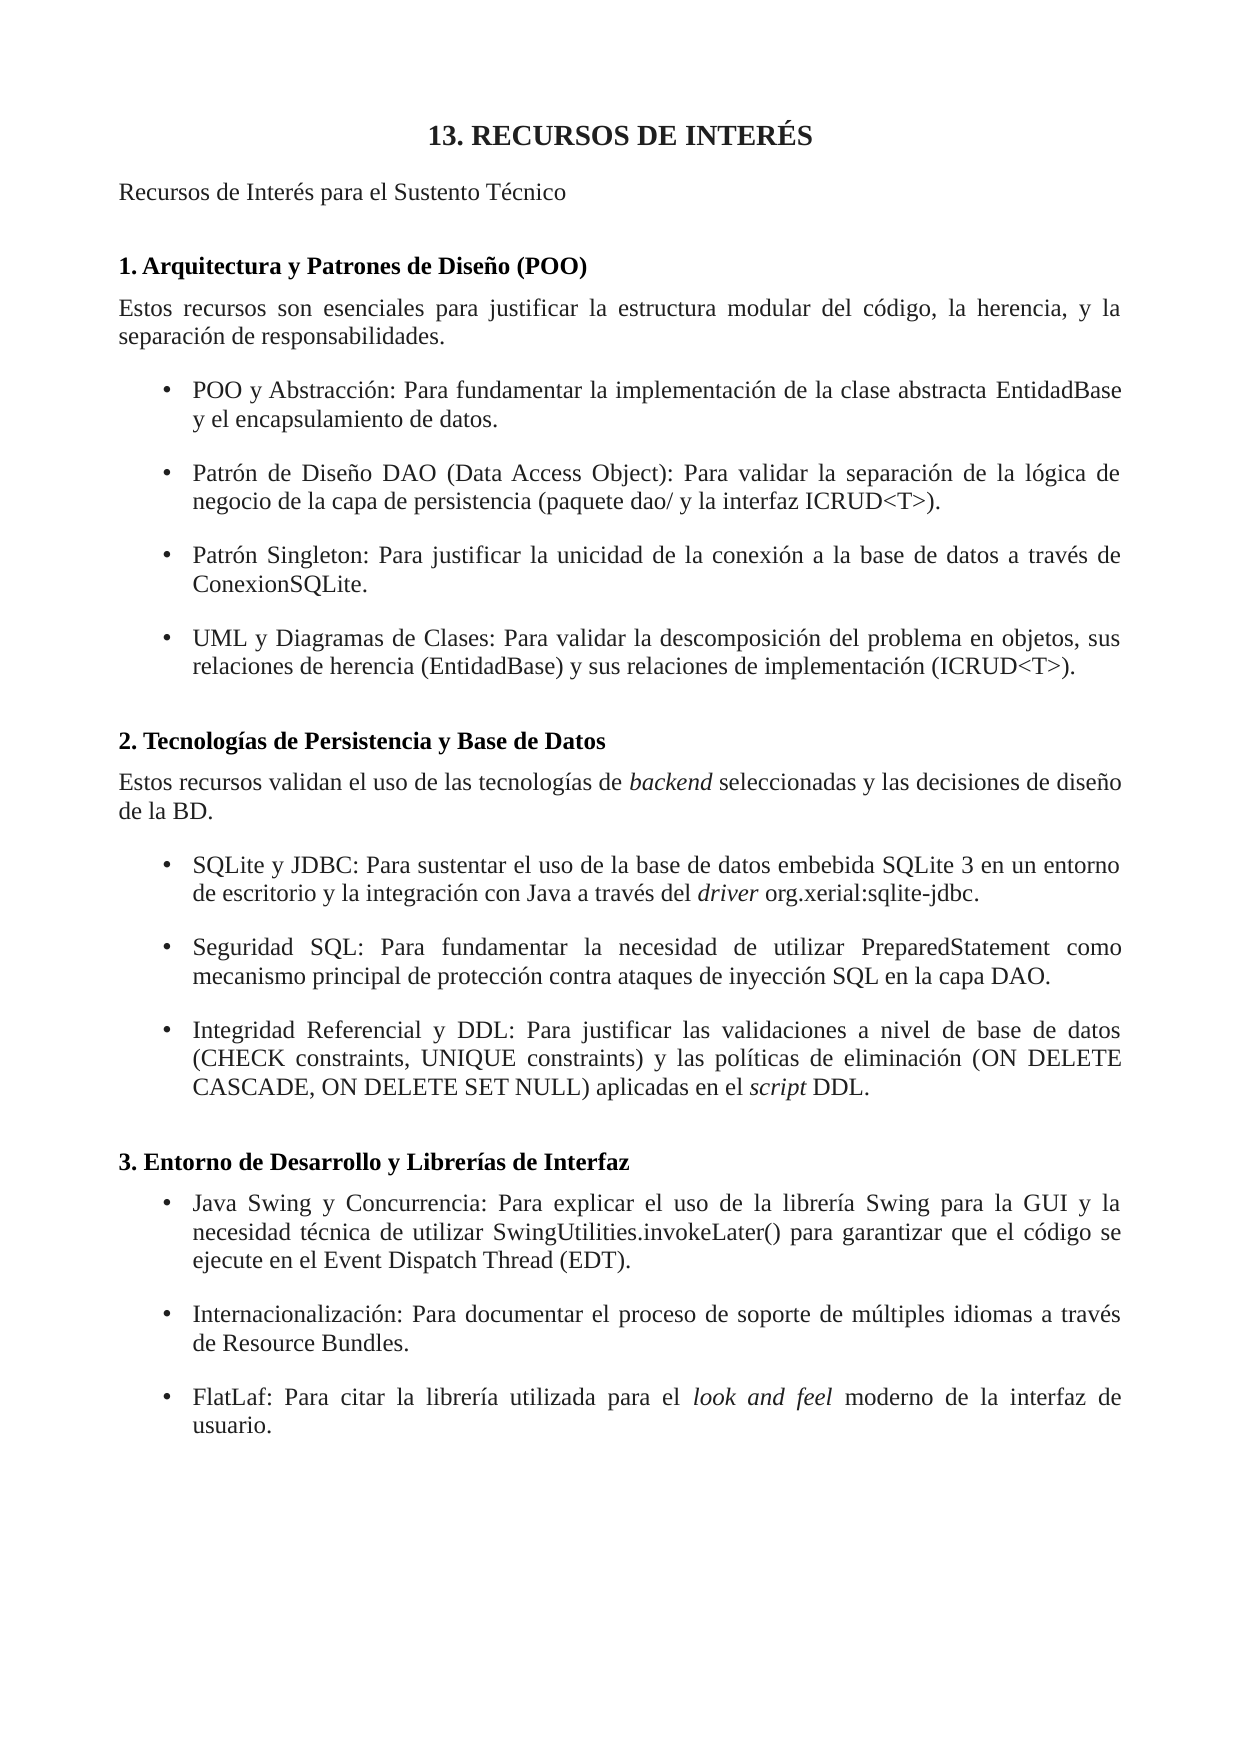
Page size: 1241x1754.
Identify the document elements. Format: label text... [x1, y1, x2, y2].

text Estos recursos validan el uso de las tecnologías de backend seleccionadas y las decisiones de diseño de la BD. [118, 767, 1122, 825]
subtitle 13. RECURSOS DE INTERÉS [118, 118, 1122, 152]
list Java Swing y Concurrencia: Para explicar el uso de la librería Swing para la GUI y la necesidad técnica de utilizar SwingUtilities.invokeLater() para garantizar que el código se ejecute en el Event Dispatch Thread (EDT). [163, 1188, 1122, 1274]
list FlatLaf: Para citar la librería utilizada para el look and feel moderno de la interfaz de usuario. [163, 1382, 1122, 1439]
text Recursos de Interés para el Sustento Técnico [118, 177, 1122, 206]
list POO y Abstracción: Para fundamentar la implementación de la clase abstracta EntidadBase y el encapsulamiento de datos. [163, 375, 1122, 433]
subtitle 1. Arquitectura y Patrones de Diseño (POO) [118, 251, 1122, 280]
list Patrón de Diseño DAO (Data Access Object): Para validar la separación de la lógica de negocio de la capa de persistencia (paquete dao/ y la interfaz ICRUD<T>). [163, 458, 1122, 515]
list Internacionalización: Para documentar el proceso de soporte de múltiples idiomas a través de Resource Bundles. [163, 1299, 1122, 1357]
subtitle 2. Tecnologías de Persistencia y Base de Datos [118, 726, 1122, 755]
list SQLite y JDBC: Para sustentar el uso de la base de datos embebida SQLite 3 en un entorno de escritorio y la integración con Java a través del driver org.xerial:sqlite-jdbc. [163, 850, 1122, 907]
list Patrón Singleton: Para justificar la unicidad de la conexión a la base de datos a través de ConexionSQLite. [163, 540, 1122, 598]
list UML y Diagramas de Clases: Para validar la descomposición del problema en objetos, sus relaciones de herencia (EntidadBase) y sus relaciones de implementación (ICRUD<T>). [163, 623, 1122, 680]
text Estos recursos son esenciales para justificar la estructura modular del código, la herencia, y la separación de responsabilidades. [118, 293, 1122, 350]
list Integridad Referencial y DDL: Para justificar las validaciones a nivel de base de datos (CHECK constraints, UNIQUE constraints) y las políticas de eliminación (ON DELETE CASCADE, ON DELETE SET NULL) aplicadas en el script DDL. [163, 1015, 1122, 1101]
list Seguridad SQL: Para fundamentar la necesidad de utilizar PreparedStatement como mecanismo principal de protección contra ataques de inyección SQL en la capa DAO. [163, 932, 1122, 990]
subtitle 3. Entorno de Desarrollo y Librerías de Interfaz [118, 1147, 1122, 1176]
